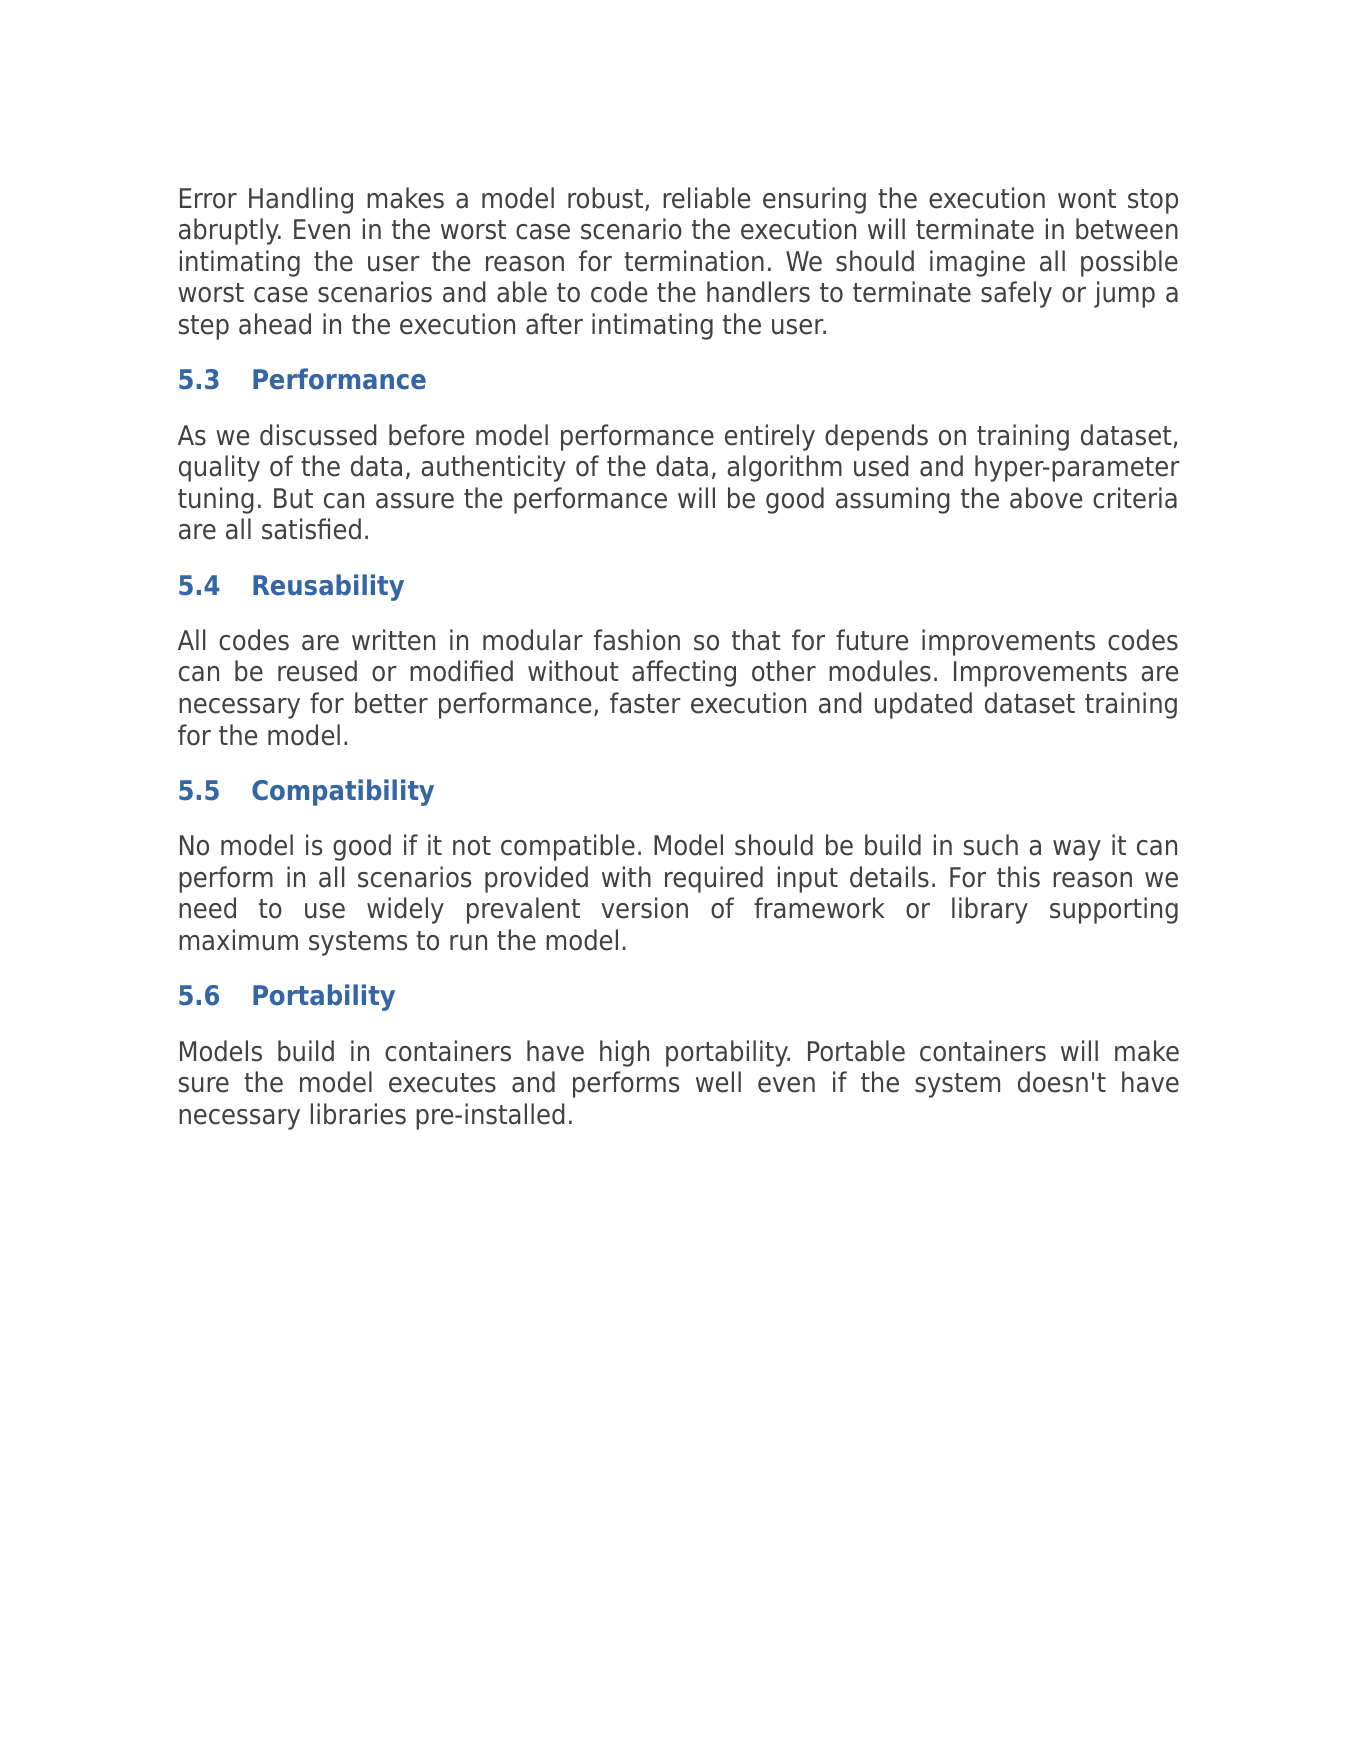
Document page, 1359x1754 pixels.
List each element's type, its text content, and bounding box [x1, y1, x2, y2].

text Error Handling makes a model robust, reliable ensuring the execution wont stop abruptly. Even in the worst case scenario the execution will terminate in between intimating the user the reason for termination. We should imagine all possible worst case scenarios and able to code the handlers to terminate safely or jump a step ahead in the execution after intimating the user. [177, 183, 1181, 341]
text 5.6 Portability [177, 981, 1181, 1012]
text Models build in containers have high portability. Portable containers will make sure the model executes and performs well even if the system doesn't have necessary libraries pre-installed. [177, 1036, 1181, 1131]
text 5.3 Performance [177, 364, 1181, 396]
text 5.4 Reusability [177, 570, 1181, 601]
text 5.5 Compatibility [177, 775, 1181, 807]
text As we discussed before model performance entirely depends on training dataset, quality of the data, authenticity of the data, algorithm used and hyper-parameter tuning. But can assure the performance will be good assuming the above criteria are all satisfied. [177, 420, 1181, 546]
text All codes are written in modular fashion so that for future improvements codes can be reused or modified without affecting other modules. Improvements are necessary for better performance, faster execution and updated dataset training for the model. [177, 625, 1181, 751]
text No model is good if it not compatible. Model should be build in such a way it can perform in all scenarios provided with required input details. For this reason we need to use widely prevalent version of framework or library supporting maximum systems to run the model. [177, 831, 1181, 957]
